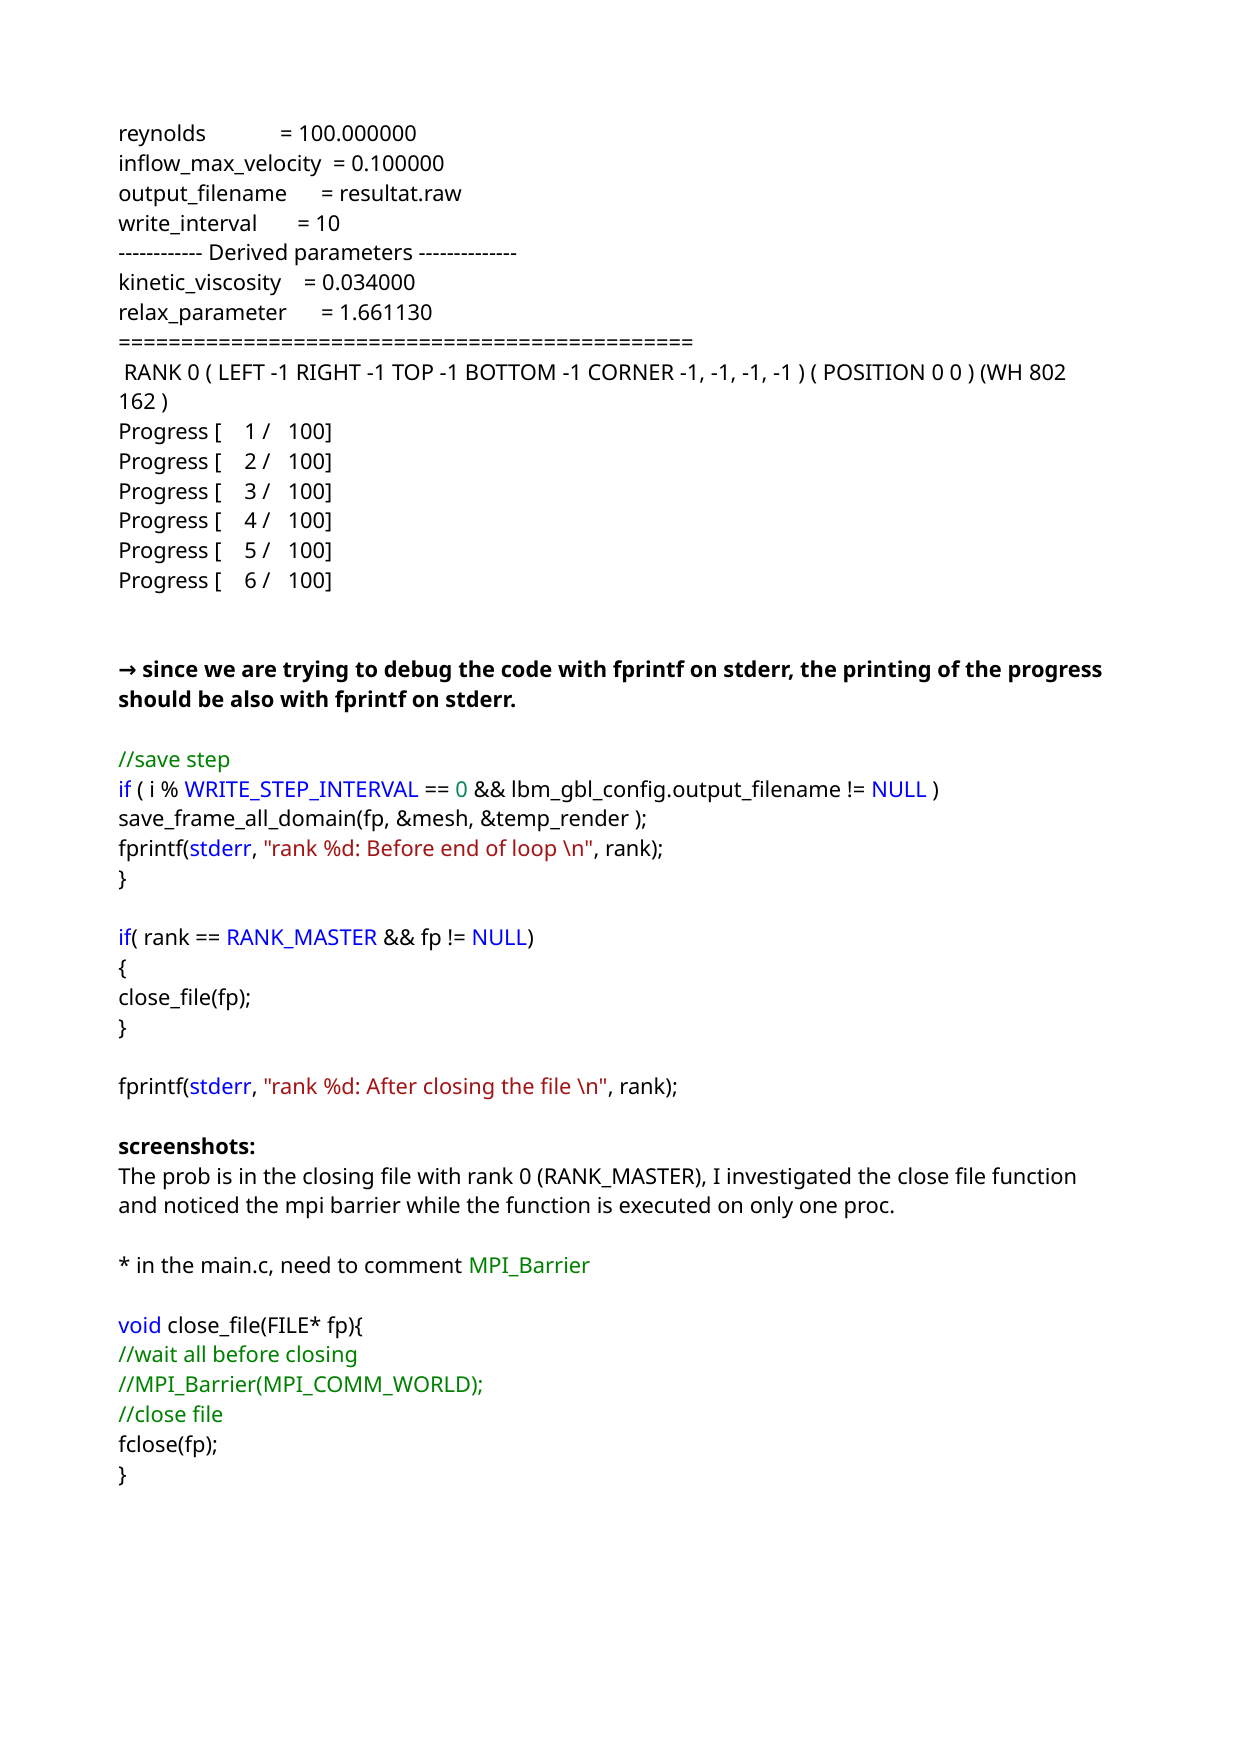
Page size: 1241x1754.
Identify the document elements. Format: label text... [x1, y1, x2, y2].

text if ( i % WRITE_STEP_INTERVAL == 0 && lbm_gbl_config.output_filename != NULL ) [118, 773, 1122, 803]
text void close_file(FILE* fp){ [118, 1309, 1122, 1339]
text output_filename = resultat.raw [118, 178, 1122, 207]
text Progress [ 4 / 100] [118, 505, 1122, 535]
text { [118, 952, 1122, 982]
text fprintf(stderr, "rank %d: Before end of loop \n", rank); [118, 833, 1122, 863]
text Progress [ 6 / 100] [118, 565, 1122, 595]
text close_file(fp); [118, 982, 1122, 1012]
text } [118, 863, 1122, 893]
text //close file [118, 1399, 1122, 1429]
text reynolds = 100.000000 [118, 118, 1122, 148]
text //save step [118, 744, 1122, 773]
text fprintf(stderr, "rank %d: After closing the file \n", rank); [118, 1071, 1122, 1101]
text * in the main.c, need to comment MPI_Barrier [118, 1250, 1122, 1280]
text inflow_max_velocity = 0.100000 [118, 148, 1122, 178]
text The prob is in the closing file with rank 0 (RANK_MASTER), I investigated the close file function and noticed the mpi barrier while the function is executed on only one proc. [118, 1161, 1122, 1220]
text //MPI_Barrier(MPI_COMM_WORLD); [118, 1369, 1122, 1399]
text Progress [ 5 / 100] [118, 535, 1122, 565]
text if( rank == RANK_MASTER && fp != NULL) [118, 922, 1122, 952]
text Progress [ 1 / 100] [118, 416, 1122, 446]
text → since we are trying to debug the code with fprintf on stderr, the printing of the progress should be also with fprintf on stderr. [118, 654, 1122, 714]
text Progress [ 2 / 100] [118, 446, 1122, 476]
text write_interval = 10 [118, 207, 1122, 237]
text fclose(fp); [118, 1429, 1122, 1458]
text //wait all before closing [118, 1339, 1122, 1369]
text } [118, 1012, 1122, 1042]
text screenshots: [118, 1131, 1122, 1161]
text } [118, 1458, 1122, 1488]
text save_frame_all_domain(fp, &mesh, &temp_render ); [118, 803, 1122, 833]
text kinetic_viscosity = 0.034000 [118, 267, 1122, 297]
text ------------ Derived parameters -------------- [118, 237, 1122, 267]
text RANK 0 ( LEFT -1 RIGHT -1 TOP -1 BOTTOM -1 CORNER -1, -1, -1, -1 ) ( POSITION 0 0 ) (WH 802 162 ) [118, 356, 1122, 416]
text ============================================== [118, 327, 1122, 356]
text relax_parameter = 1.661130 [118, 297, 1122, 327]
text Progress [ 3 / 100] [118, 476, 1122, 505]
